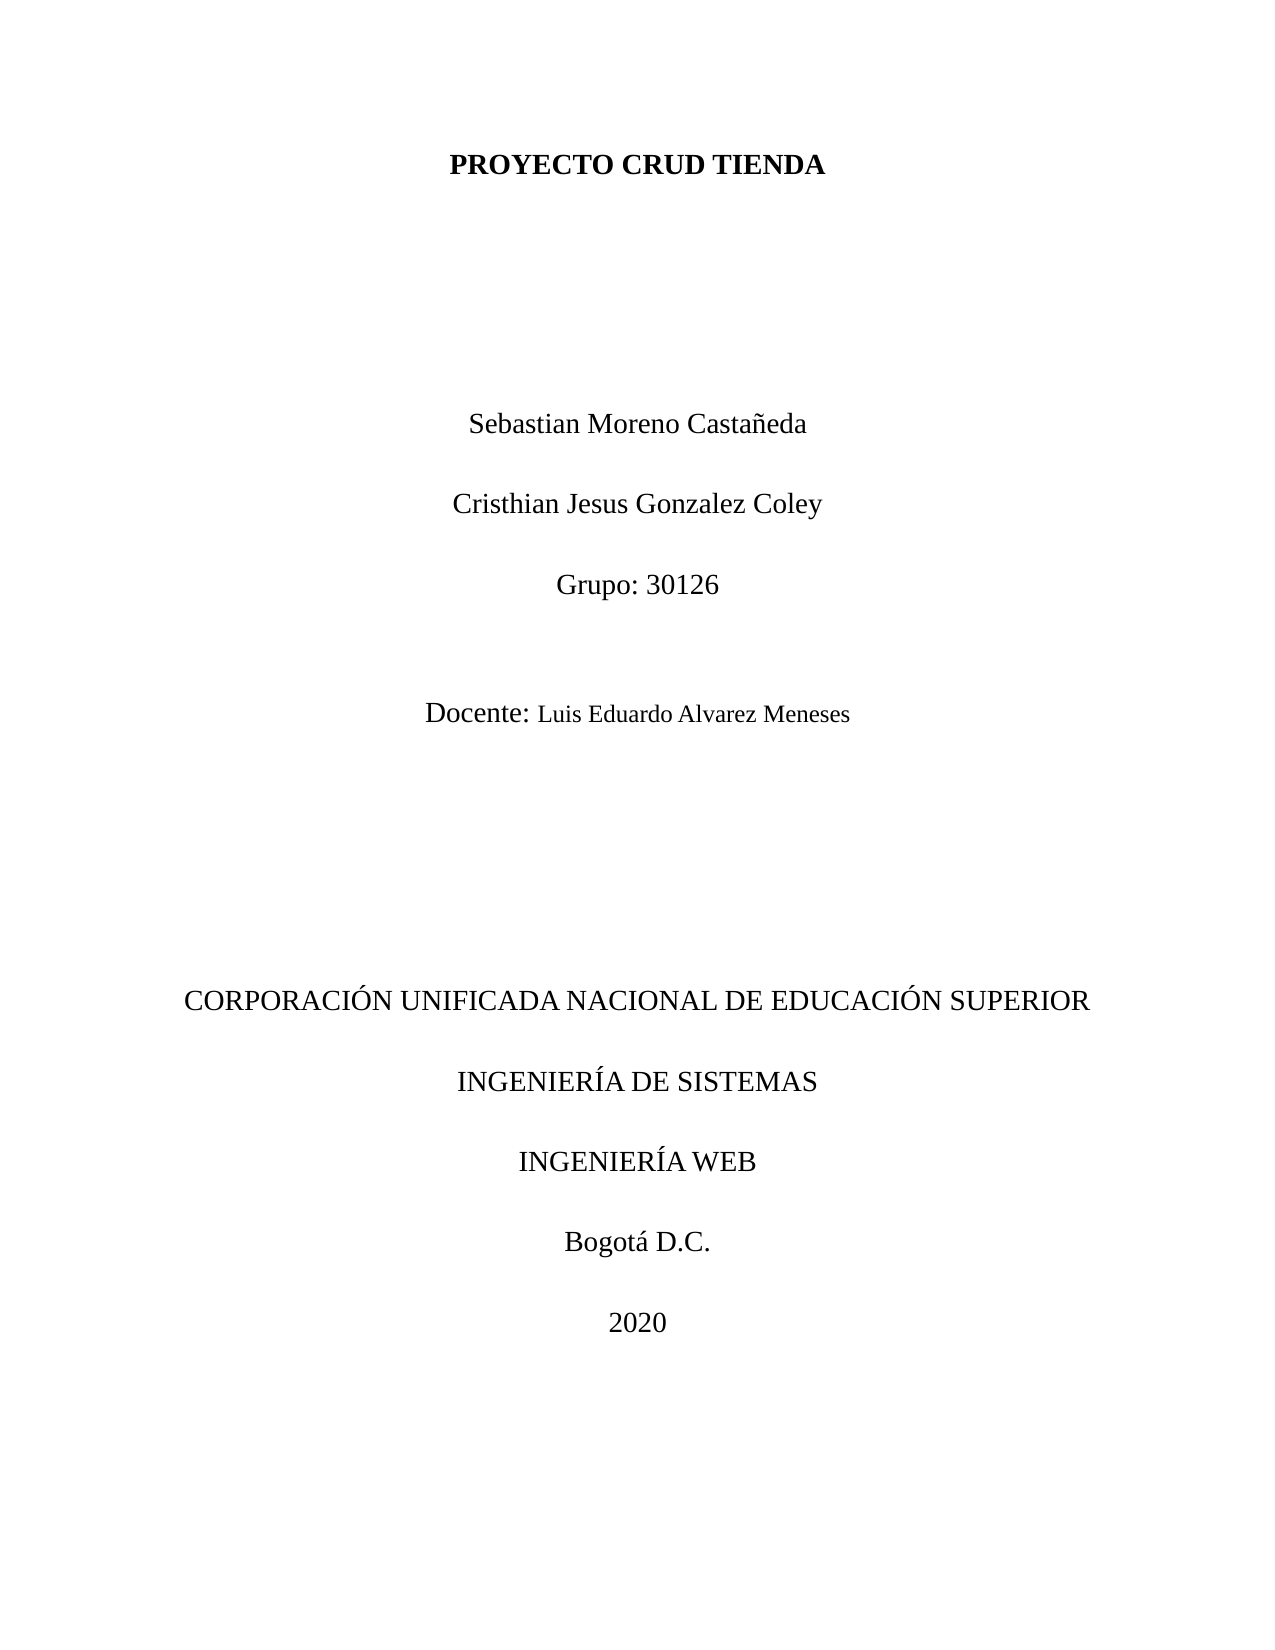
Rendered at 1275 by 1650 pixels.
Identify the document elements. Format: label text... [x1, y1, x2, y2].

text 2020 [118, 1305, 1157, 1338]
text Cristhian Jesus Gonzalez Coley [118, 486, 1157, 520]
text CORPORACIÓN UNIFICADA NACIONAL DE EDUCACIÓN SUPERIOR [118, 983, 1157, 1017]
text INGENIERÍA DE SISTEMAS [118, 1064, 1157, 1097]
text Bogotá D.C. [118, 1224, 1157, 1258]
text Sebastian Moreno Castañeda [118, 406, 1157, 439]
text Grupo: 30126 [118, 567, 1157, 600]
text INGENIERÍA WEB [118, 1144, 1157, 1178]
text PROYECTO CRUD TIENDA [118, 147, 1157, 180]
text Docente: Luis Eduardo Alvarez Meneses [118, 695, 1157, 728]
